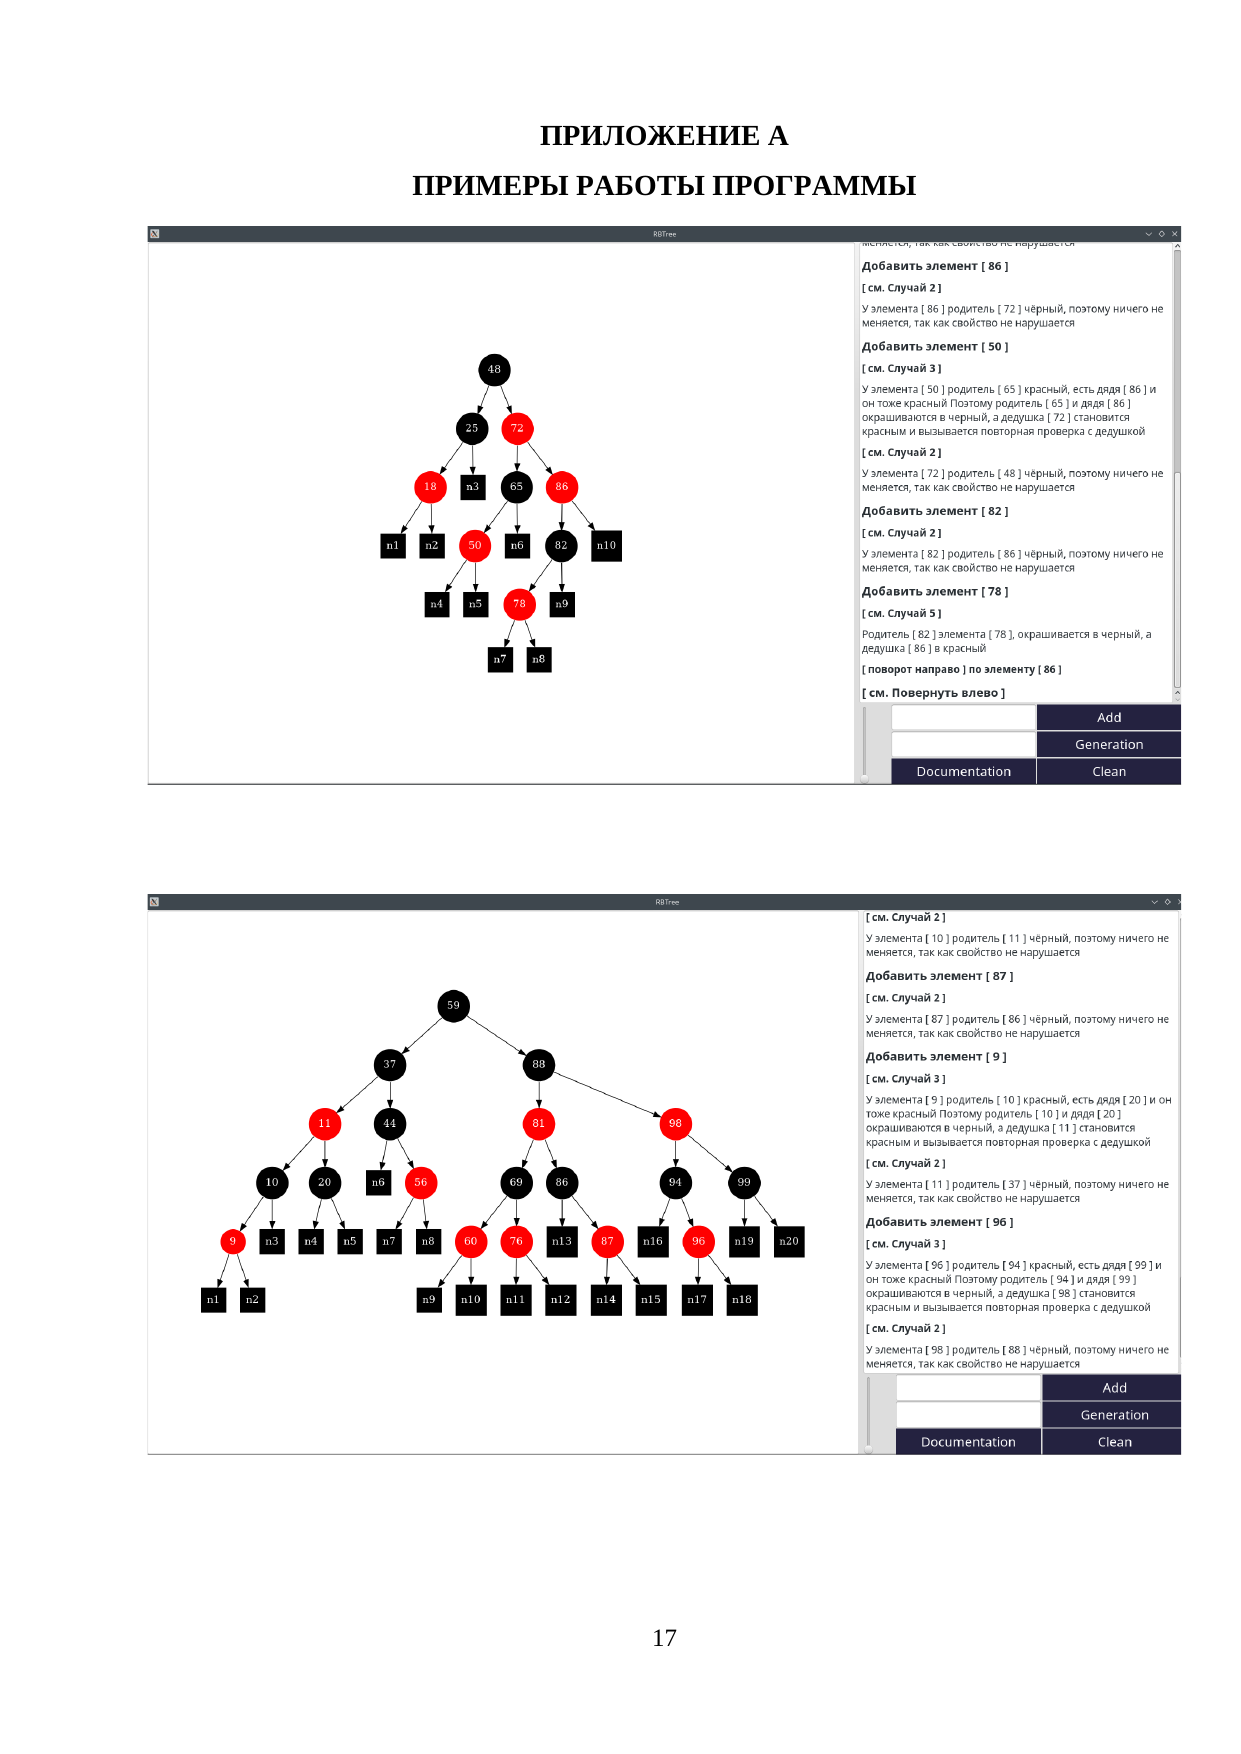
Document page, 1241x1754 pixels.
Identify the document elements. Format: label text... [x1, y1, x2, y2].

picture [147, 894, 1182, 1455]
picture [147, 226, 1182, 785]
text Примеры работы программы [148, 168, 1181, 202]
text приложение А [148, 118, 1181, 152]
